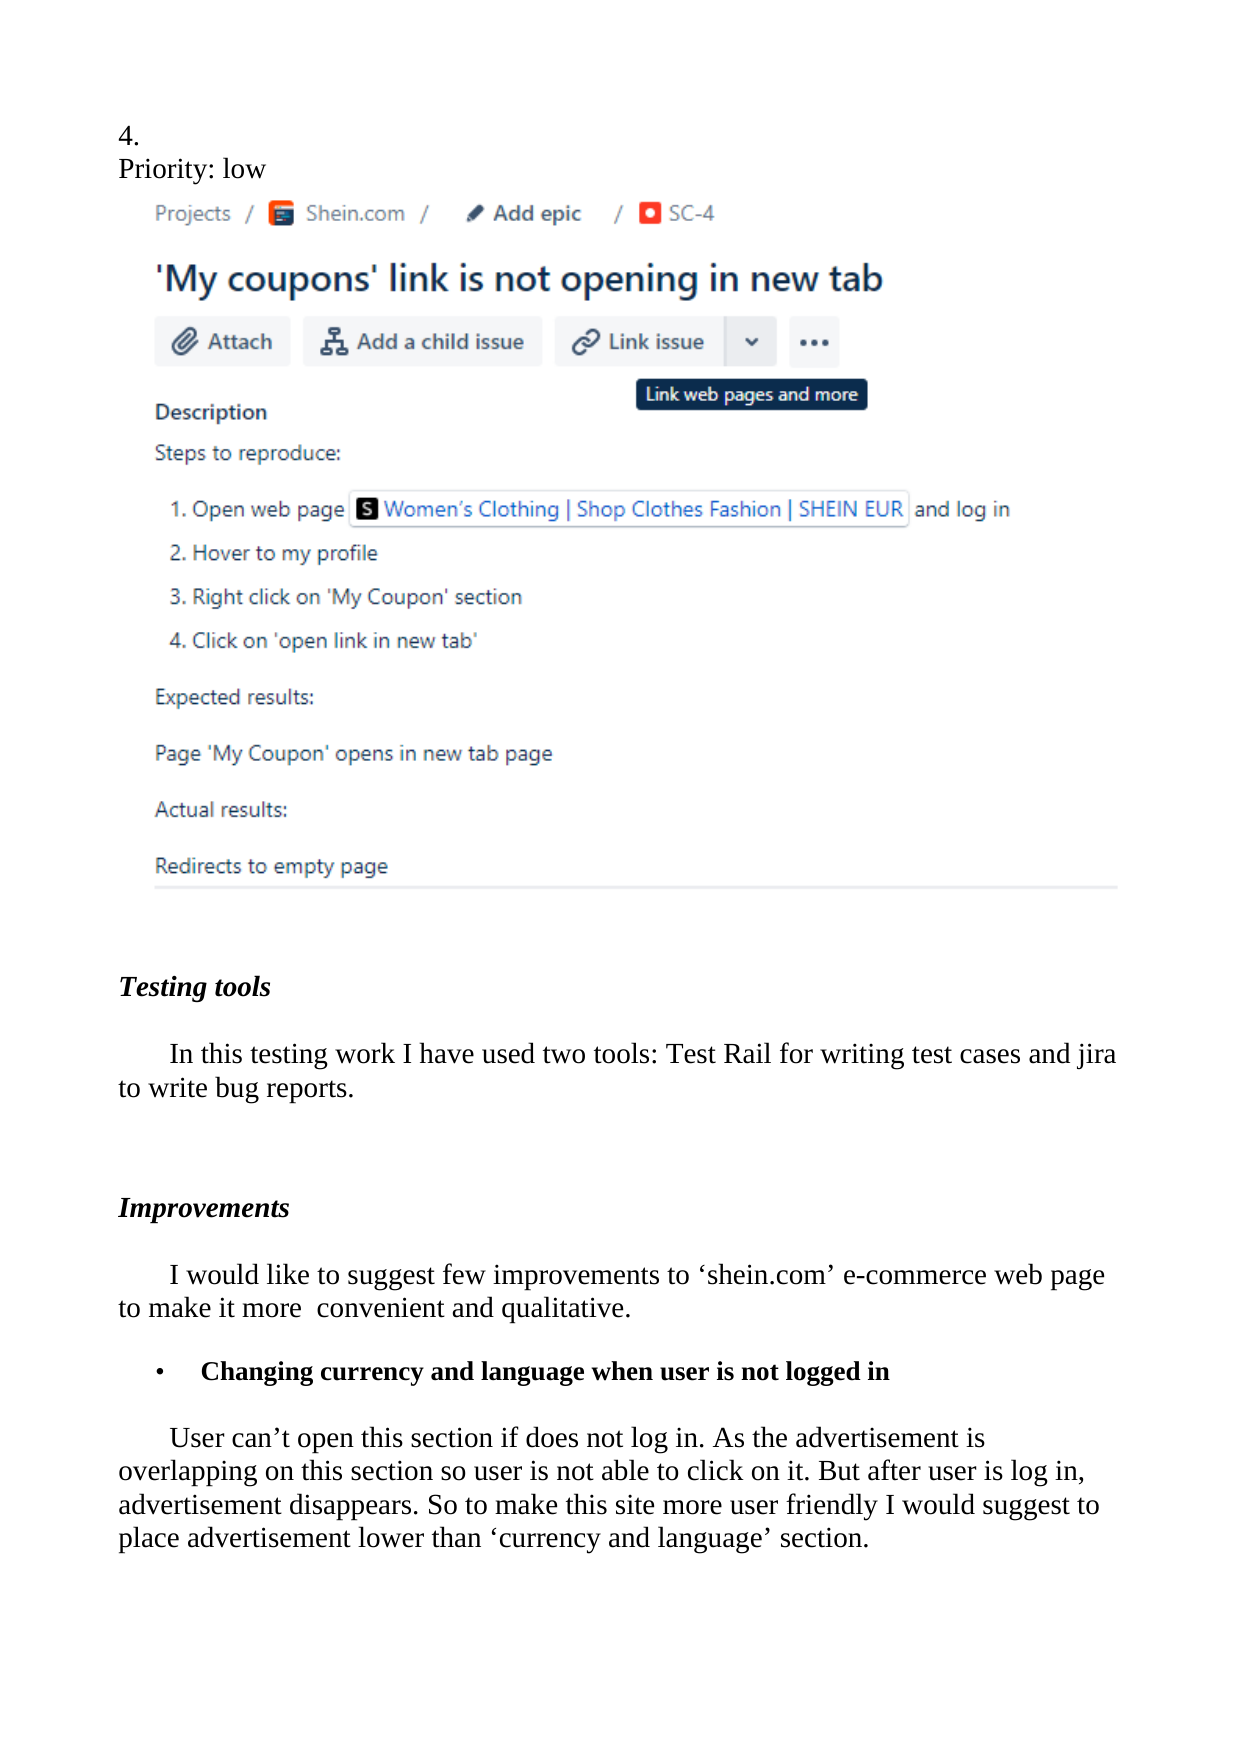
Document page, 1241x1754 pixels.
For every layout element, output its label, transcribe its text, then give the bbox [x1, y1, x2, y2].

text Testing tools [118, 969, 1122, 1003]
text I would like to suggest few improvements to ‘shein.com’ e-commerce web page to make it more convenient and qualitative. [118, 1257, 1122, 1324]
text In this testing work I have used two tools: Test Rail for writing test cases and jira to write bug reports. [118, 1037, 1122, 1104]
text Improvements [118, 1190, 1122, 1223]
text Priority: low [118, 152, 1122, 185]
list Changing currency and language when user is not logged in [156, 1353, 1122, 1386]
picture [122, 185, 1118, 908]
text User can’t open this section if does not log in. As the advertisement is overlapping on this section so user is not able to click on it. But after user is log in, advertisement disappears. So to make this site more user friendly I would suggest to place advertisement lower than ‘currency and language’ section. [118, 1420, 1122, 1554]
text 4. [118, 118, 1122, 152]
